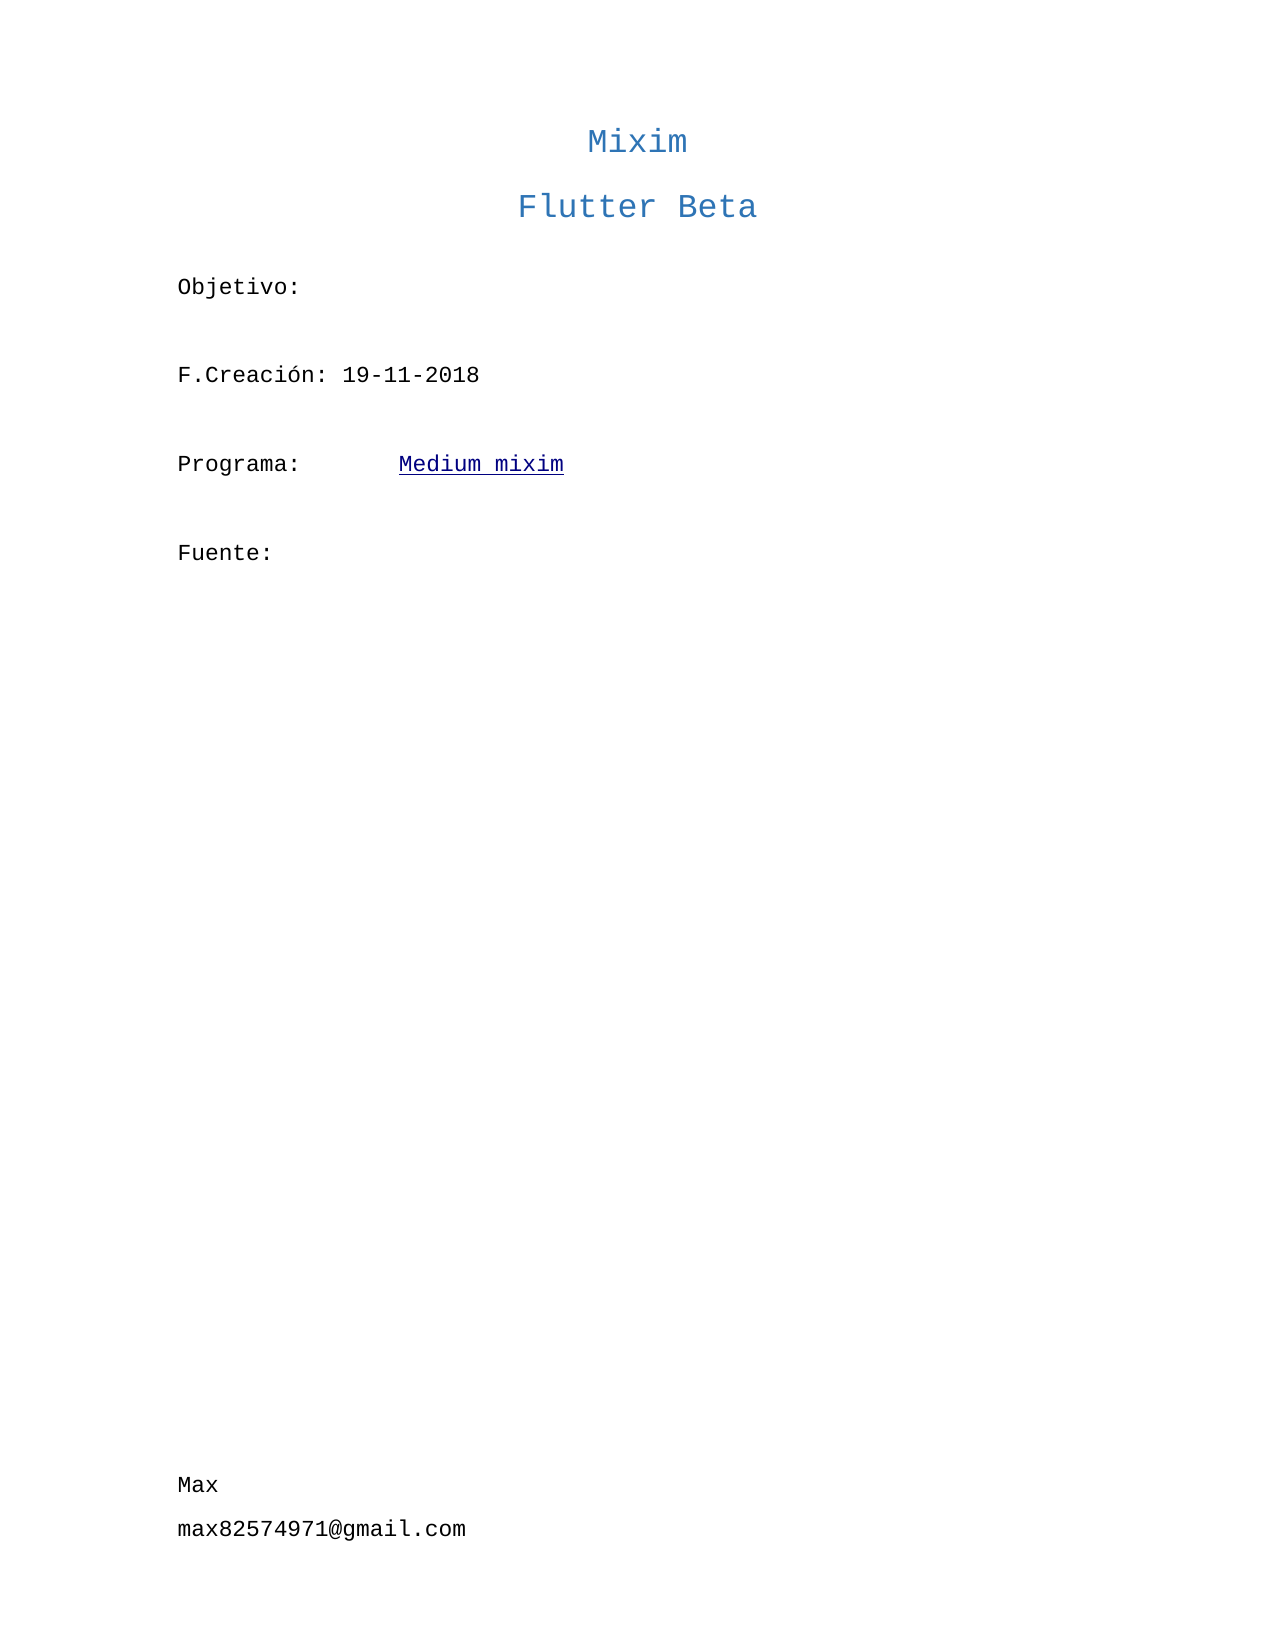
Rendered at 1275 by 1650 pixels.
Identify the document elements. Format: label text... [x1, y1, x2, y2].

text max82574971@gmail.com [177, 1517, 1098, 1543]
text Max [177, 1473, 1098, 1499]
subtitle Mixim [177, 125, 1098, 163]
subtitle Flutter Beta [177, 190, 1098, 228]
text Objetivo: [177, 275, 1098, 301]
text Fuente: [177, 541, 1098, 567]
text Programa: Medium mixim [177, 452, 1098, 478]
text F.Creación: 19-11-2018 [177, 364, 1098, 390]
